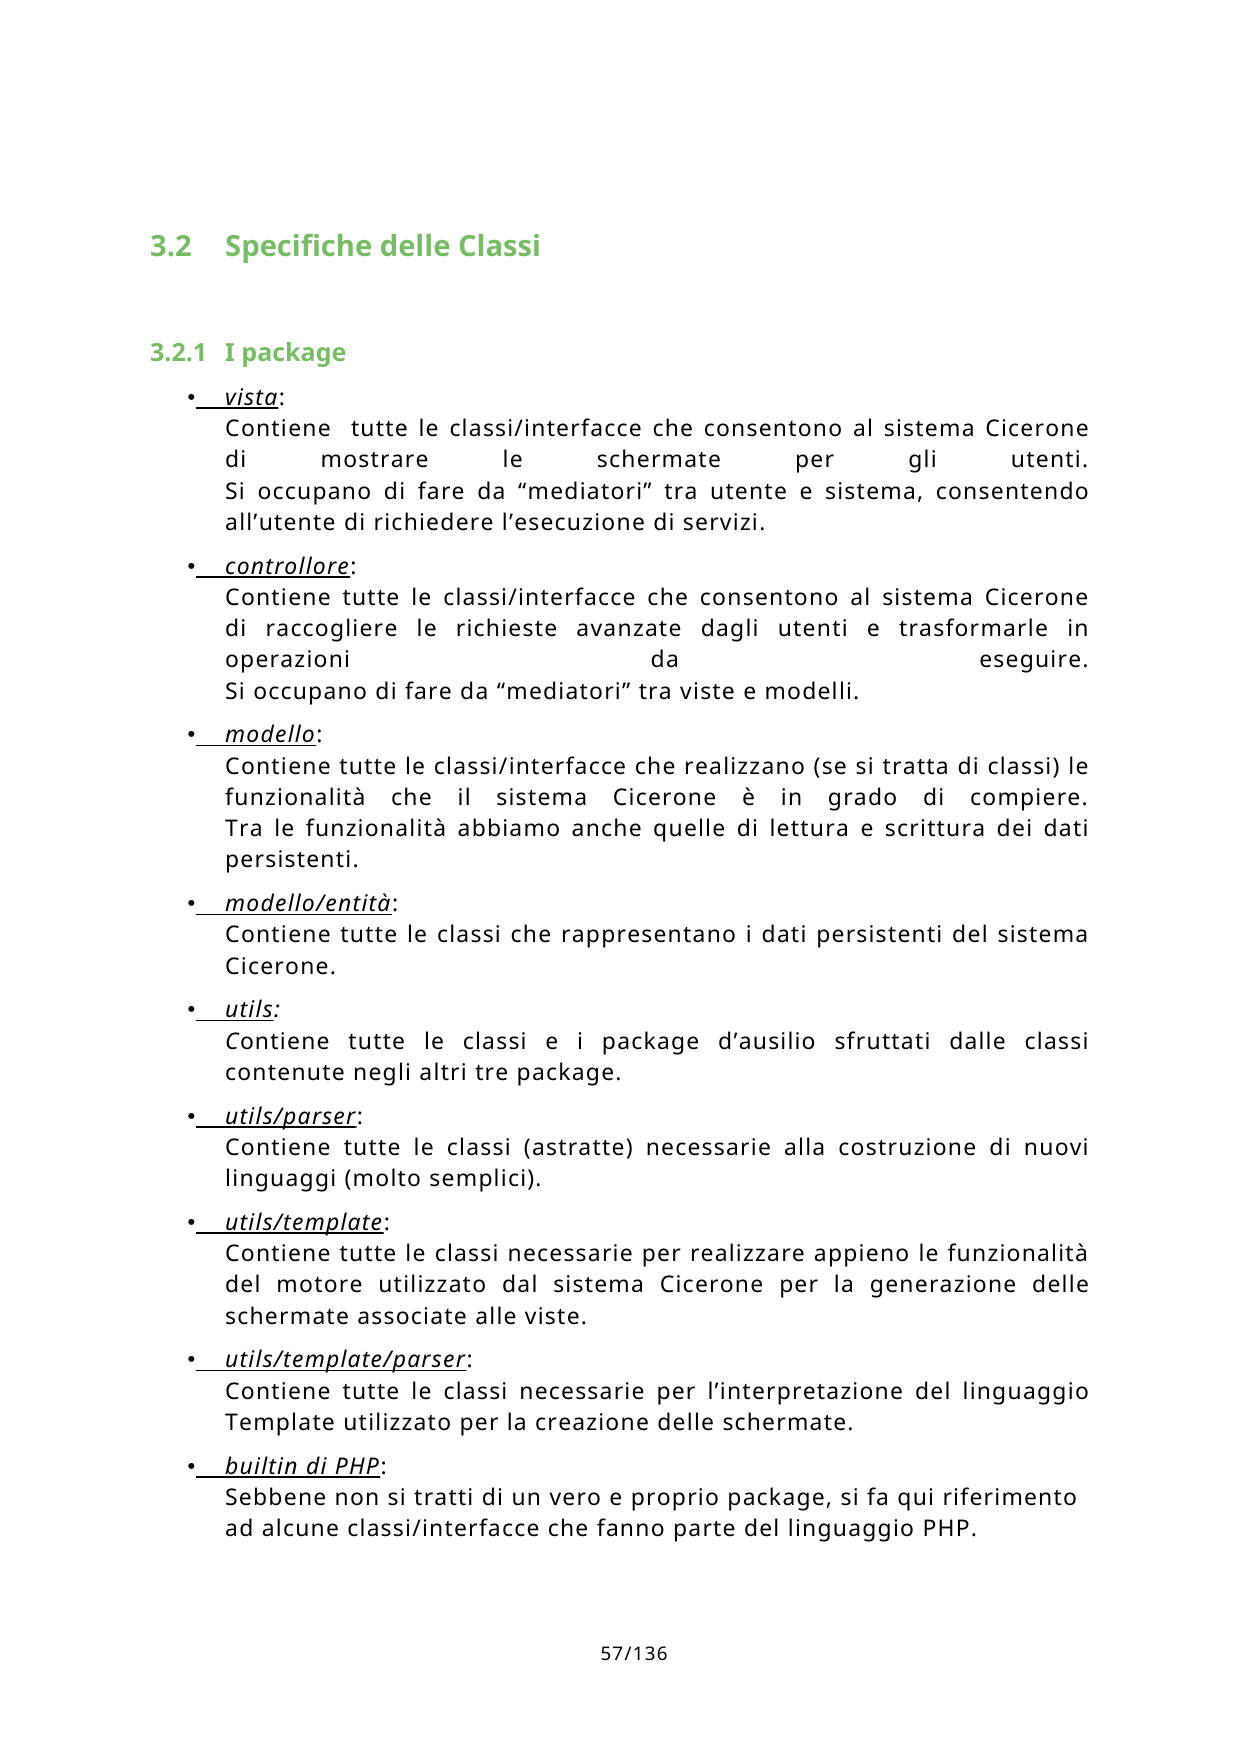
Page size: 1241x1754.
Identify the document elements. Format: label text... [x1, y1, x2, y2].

list modello: Contiene tutte le classi/interfacce che realizzano (se si tratta di classi) le funzionalità che il sistema Cicerone è in grado di compiere. Tra le funzionalità abbiamo anche quelle di lettura e scrittura dei dati persistenti. [187, 718, 1090, 874]
list utils/parser: Contiene tutte le classi (astratte) necessarie alla costruzione di nuovi linguaggi (molto semplici). [187, 1099, 1090, 1193]
list utils/template: Contiene tutte le classi necessarie per realizzare appieno le funzionalità del motore utilizzato dal sistema Cicerone per la generazione delle schermate associate alle viste. [187, 1206, 1090, 1331]
subtitle I package [150, 334, 1090, 368]
list utils: Contiene tutte le classi e i package d’ausilio sfruttati dalle classi contenute negli altri tre package. [187, 993, 1090, 1087]
list builtin di PHP: Sebbene non si tratti di un vero e proprio package, si fa qui riferimento ad alcune classi/interfacce che fanno parte del linguaggio PHP. [187, 1449, 1090, 1543]
subtitle Specifiche delle Classi [150, 225, 1090, 264]
list modello/entità: Contiene tutte le classi che rappresentano i dati persistenti del sistema Cicerone. [187, 887, 1090, 981]
list vista: Contiene tutte le classi/interfacce che consentono al sistema Cicerone di mostrare le schermate per gli utenti. Si occupano di fare da “mediatori” tra utente e sistema, consentendo all’utente di richiedere l’esecuzione di servizi. [187, 381, 1090, 537]
list utils/template/parser: Contiene tutte le classi necessarie per l’interpretazione del linguaggio Template utilizzato per la creazione delle schermate. [187, 1343, 1090, 1437]
list controllore: Contiene tutte le classi/interfacce che consentono al sistema Cicerone di raccogliere le richieste avanzate dagli utenti e trasformarle in operazioni da eseguire. Si occupano di fare da “mediatori” tra viste e modelli. [187, 549, 1090, 706]
